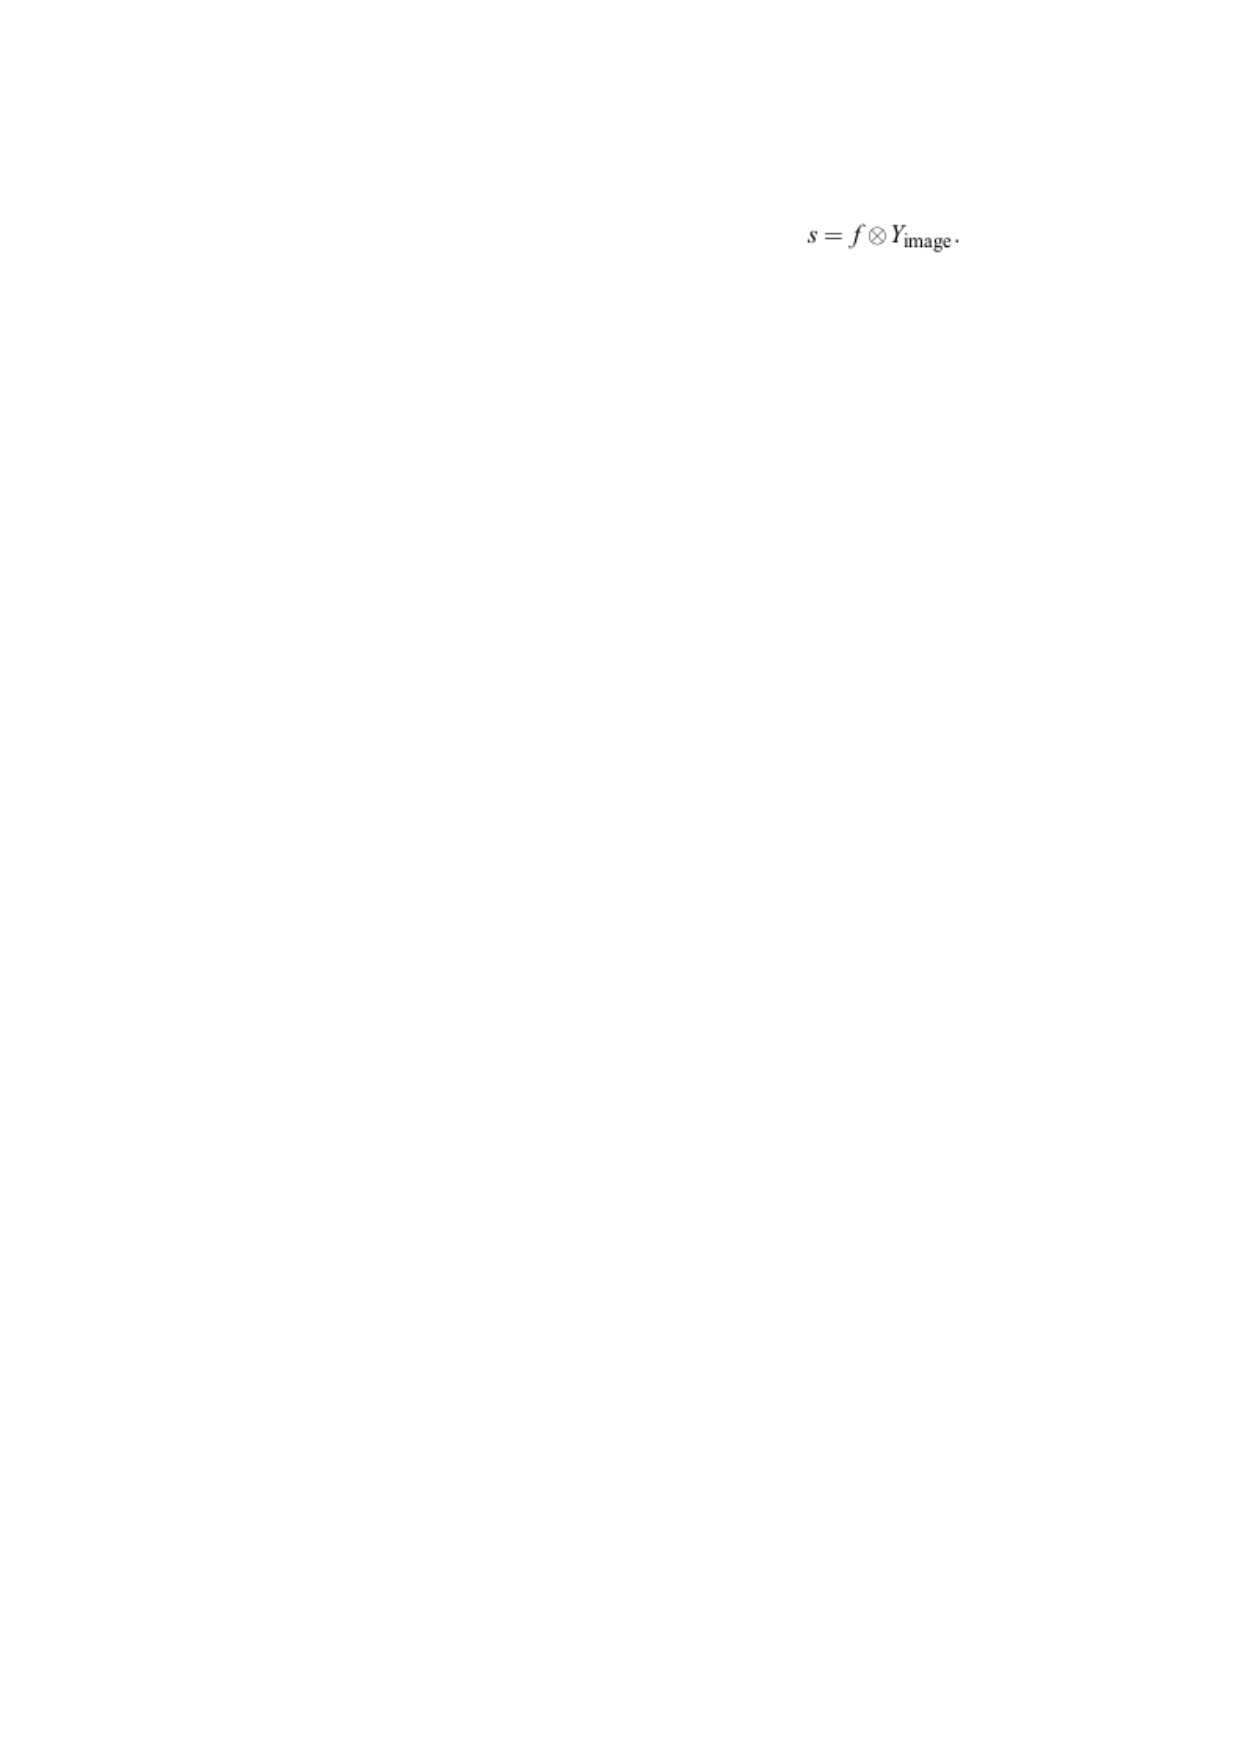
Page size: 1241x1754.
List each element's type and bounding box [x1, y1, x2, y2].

picture [794, 214, 971, 262]
